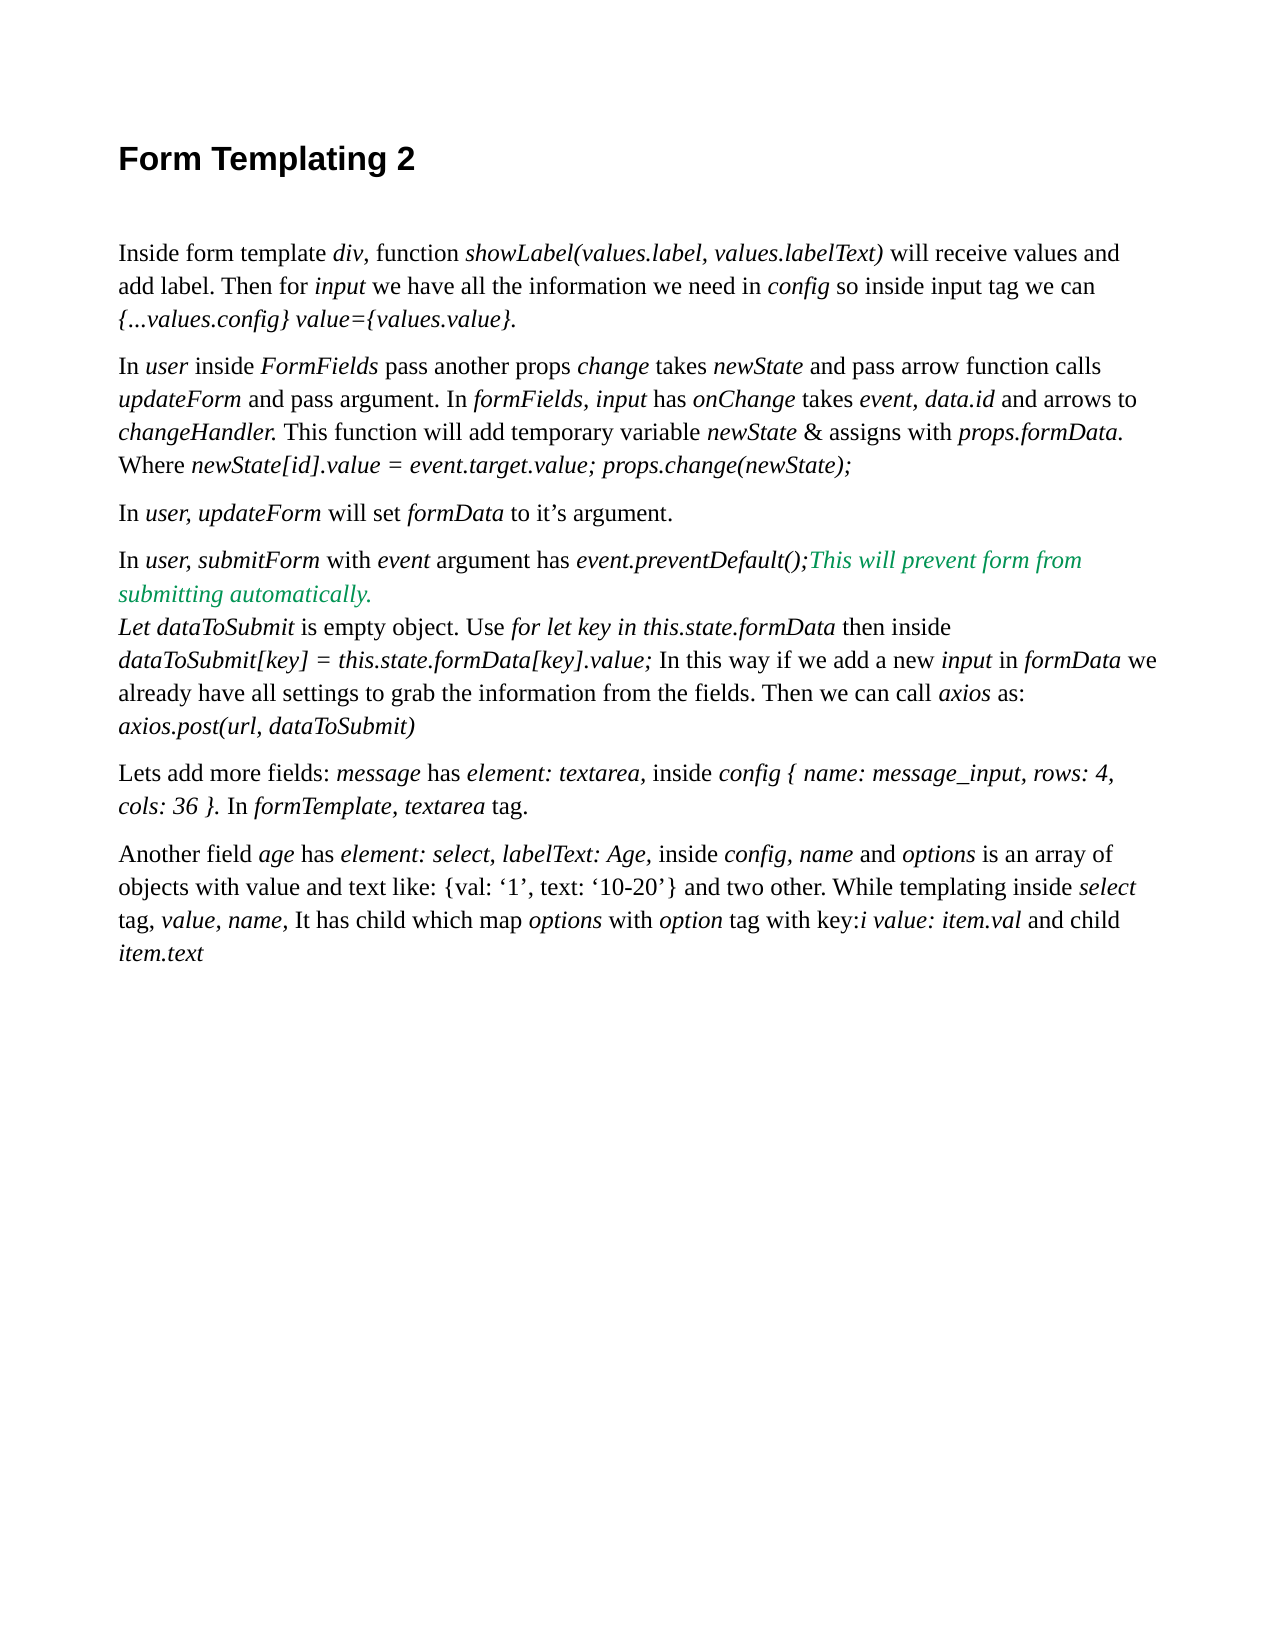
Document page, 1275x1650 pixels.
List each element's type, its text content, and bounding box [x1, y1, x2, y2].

text Inside form template div, function showLabel(values.label, values.labelText) will receive values and add label. Then for input we have all the information we need in config so inside input tag we can {...values.config} value={values.value}. [118, 238, 1157, 332]
subtitle Form Templating 2 [118, 139, 1157, 178]
text In user, updateForm will set formData to it’s argument. [118, 498, 1157, 527]
text In user, submitForm with event argument has event.preventDefault();This will prevent form from submitting automatically. Let dataToSubmit is empty object. Use for let key in this.state.formData then inside dataToSubmit[key] = this.state.formData[key].value; In this way if we add a new input in formData we already have all settings to grab the information from the fields. Then we can call axios as: axios.post(url, dataToSubmit) [118, 546, 1157, 739]
text Another field age has element: select, labelText: Age, inside config, name and options is an array of objects with value and text like: {val: ‘1’, text: ‘10-20’} and two other. While templating inside select tag, value, name, It has child which map options with option tag with key:i value: item.val and child item.text [118, 839, 1157, 967]
text In user inside FormFields pass another props change takes newState and pass arrow function calls updateForm and pass argument. In formFields, input has onChange takes event, data.id and arrows to changeHandler. This function will add temporary variable newState & assigns with props.formData. Where newState[id].value = event.target.value; props.change(newState); [118, 351, 1157, 479]
text Lets add more fields: message has element: textarea, inside config { name: message_input, rows: 4, cols: 36 }. In formTemplate, textarea tag. [118, 758, 1157, 820]
